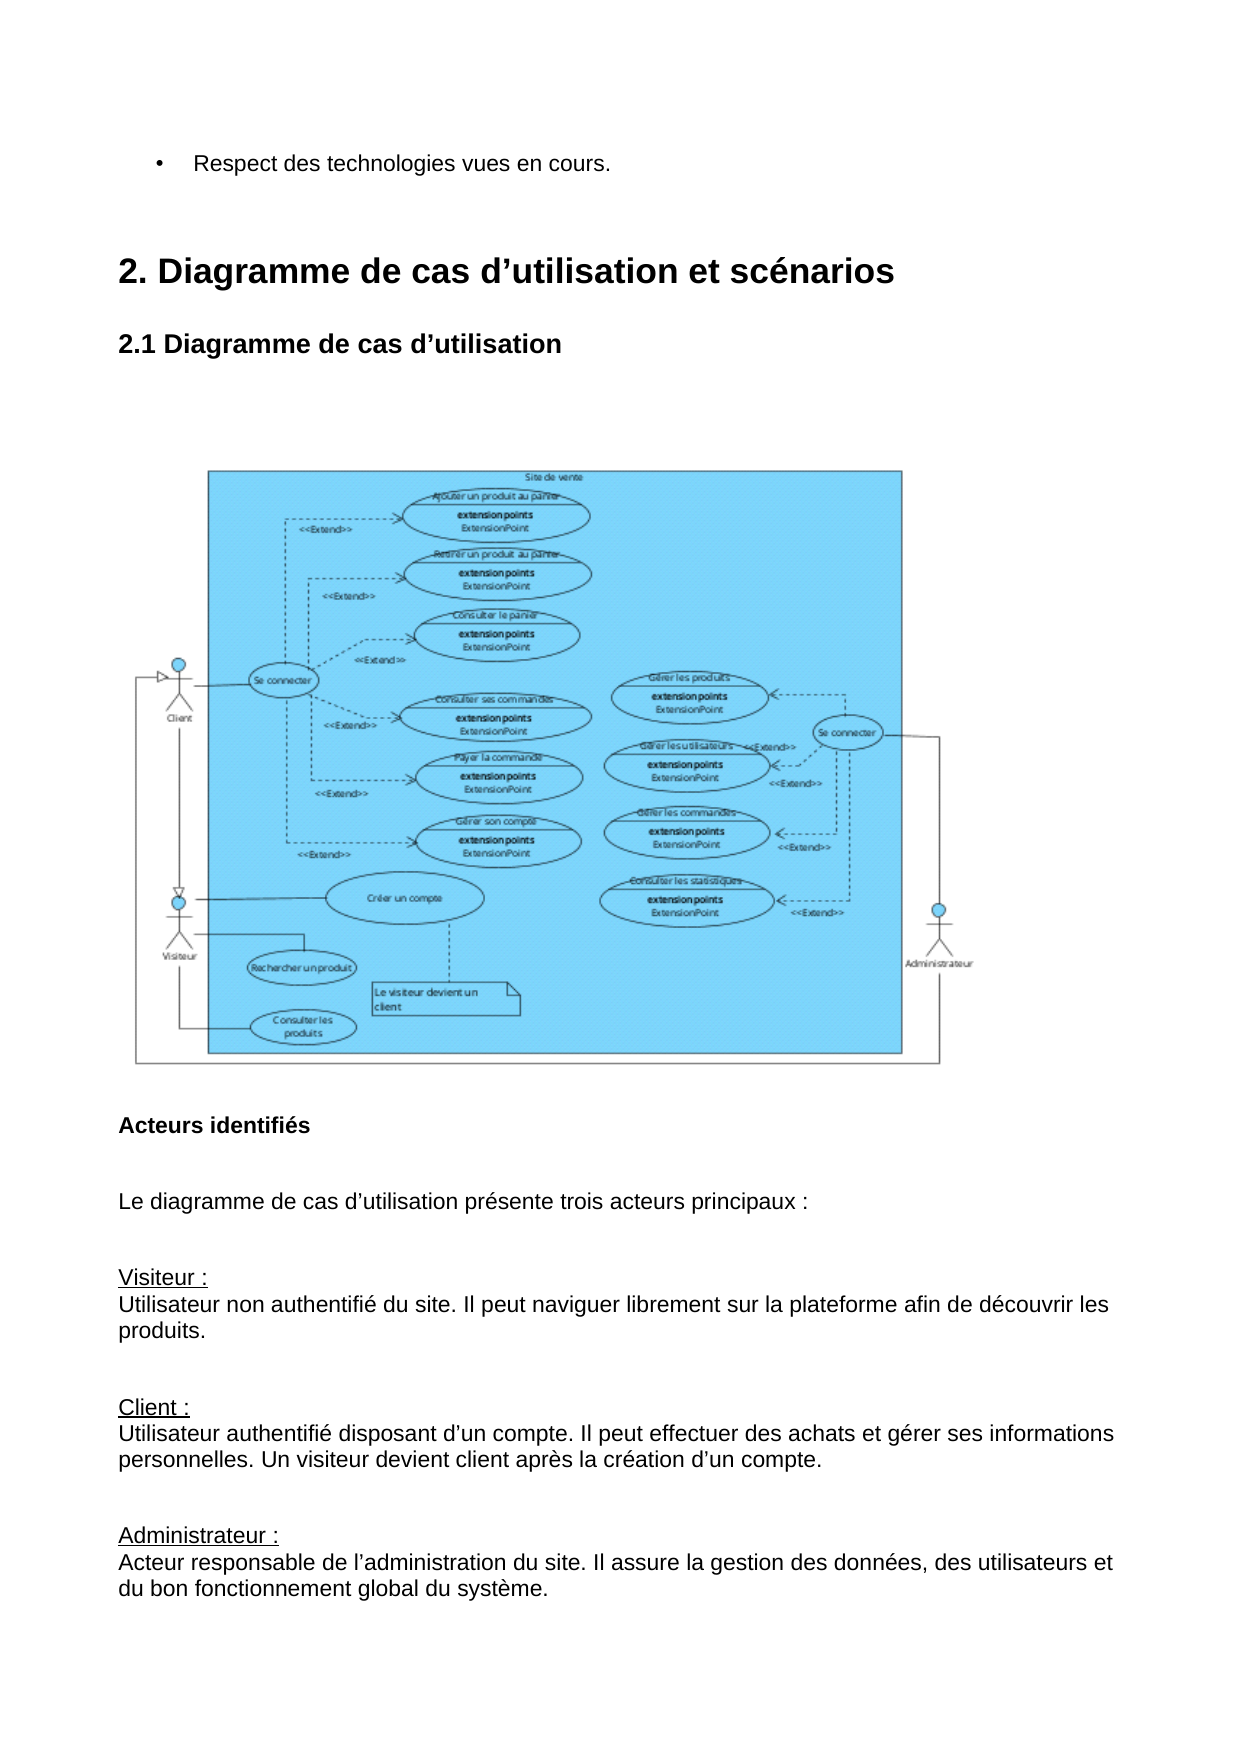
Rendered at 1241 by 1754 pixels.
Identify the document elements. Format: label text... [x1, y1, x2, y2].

list Respect des technologies vues en cours. [156, 150, 1122, 177]
text Administrateur : Acteur responsable de l’administration du site. Il assure la gestion des données, des utilisateurs et du bon fonctionnement global du système. [118, 1522, 1122, 1602]
text 2.1 Diagramme de cas d’utilisation [118, 328, 1122, 360]
text Client : Utilisateur authentifié disposant d’un compte. Il peut effectuer des achats et gérer ses informations personnelles. Un visiteur devient client après la création d’un compte. [118, 1393, 1122, 1472]
text Visiteur : Utilisateur non authentifié du site. Il peut naviguer librement sur la plateforme afin de découvrir les produits. [118, 1264, 1122, 1343]
text 2. Diagramme de cas d’utilisation et scénarios [118, 250, 1122, 291]
text Le diagramme de cas d’utilisation présente trois acteurs principaux : [118, 1188, 1122, 1214]
text Acteurs identifiés [118, 1112, 1122, 1138]
